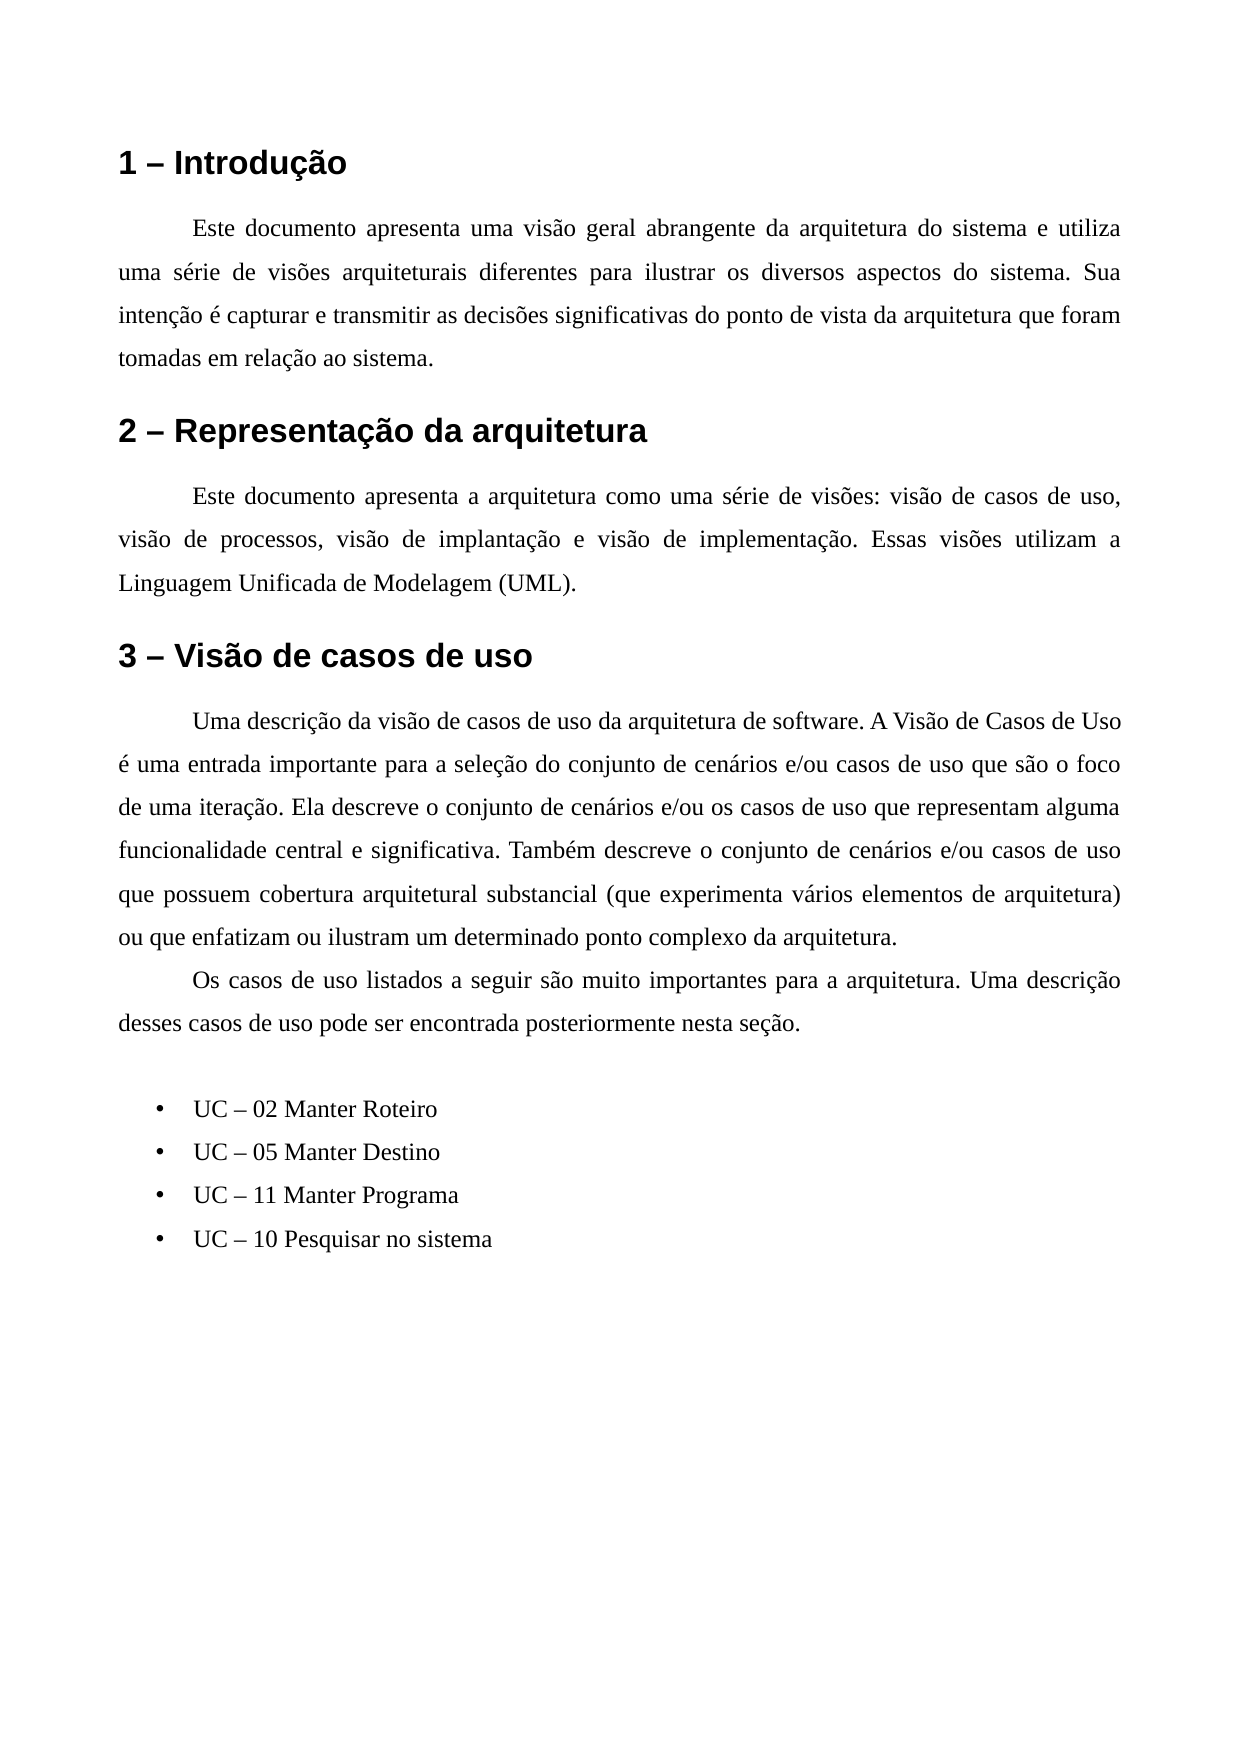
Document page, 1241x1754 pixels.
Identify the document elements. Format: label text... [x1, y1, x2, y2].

text Uma descrição da visão de casos de uso da arquitetura de software. A Visão de Casos de Uso é uma entrada importante para a seleção do conjunto de cenários e/ou casos de uso que são o foco de uma iteração. Ela descreve o conjunto de cenários e/ou os casos de uso que representam alguma funcionalidade central e significativa. Também descreve o conjunto de cenários e/ou casos de uso que possuem cobertura arquitetural substancial (que experimenta vários elementos de arquitetura) ou que enfatizam ou ilustram um determinado ponto complexo da arquitetura. [118, 706, 1122, 951]
text Este documento apresenta a arquitetura como uma série de visões: visão de casos de uso, visão de processos, visão de implantação e visão de implementação. Essas visões utilizam a Linguagem Unificada de Modelagem (UML). [118, 481, 1122, 596]
list UC – 05 Manter Destino [156, 1137, 1122, 1166]
subtitle 3 – Visão de casos de uso [118, 636, 1122, 674]
list UC – 11 Manter Programa [156, 1181, 1122, 1209]
text Os casos de uso listados a seguir são muito importantes para a arquitetura. Uma descrição desses casos de uso pode ser encontrada posteriormente nesta seção. [118, 965, 1122, 1037]
subtitle 1 – Introdução [118, 143, 1122, 182]
list UC – 10 Pesquisar no sistema [156, 1224, 1122, 1252]
list UC – 02 Manter Roteiro [156, 1094, 1122, 1123]
text Este documento apresenta uma visão geral abrangente da arquitetura do sistema e utiliza uma série de visões arquiteturais diferentes para ilustrar os diversos aspectos do sistema. Sua intenção é capturar e transmitir as decisões significativas do ponto de vista da arquitetura que foram tomadas em relação ao sistema. [118, 213, 1122, 372]
subtitle 2 – Representação da arquitetura [118, 411, 1122, 450]
